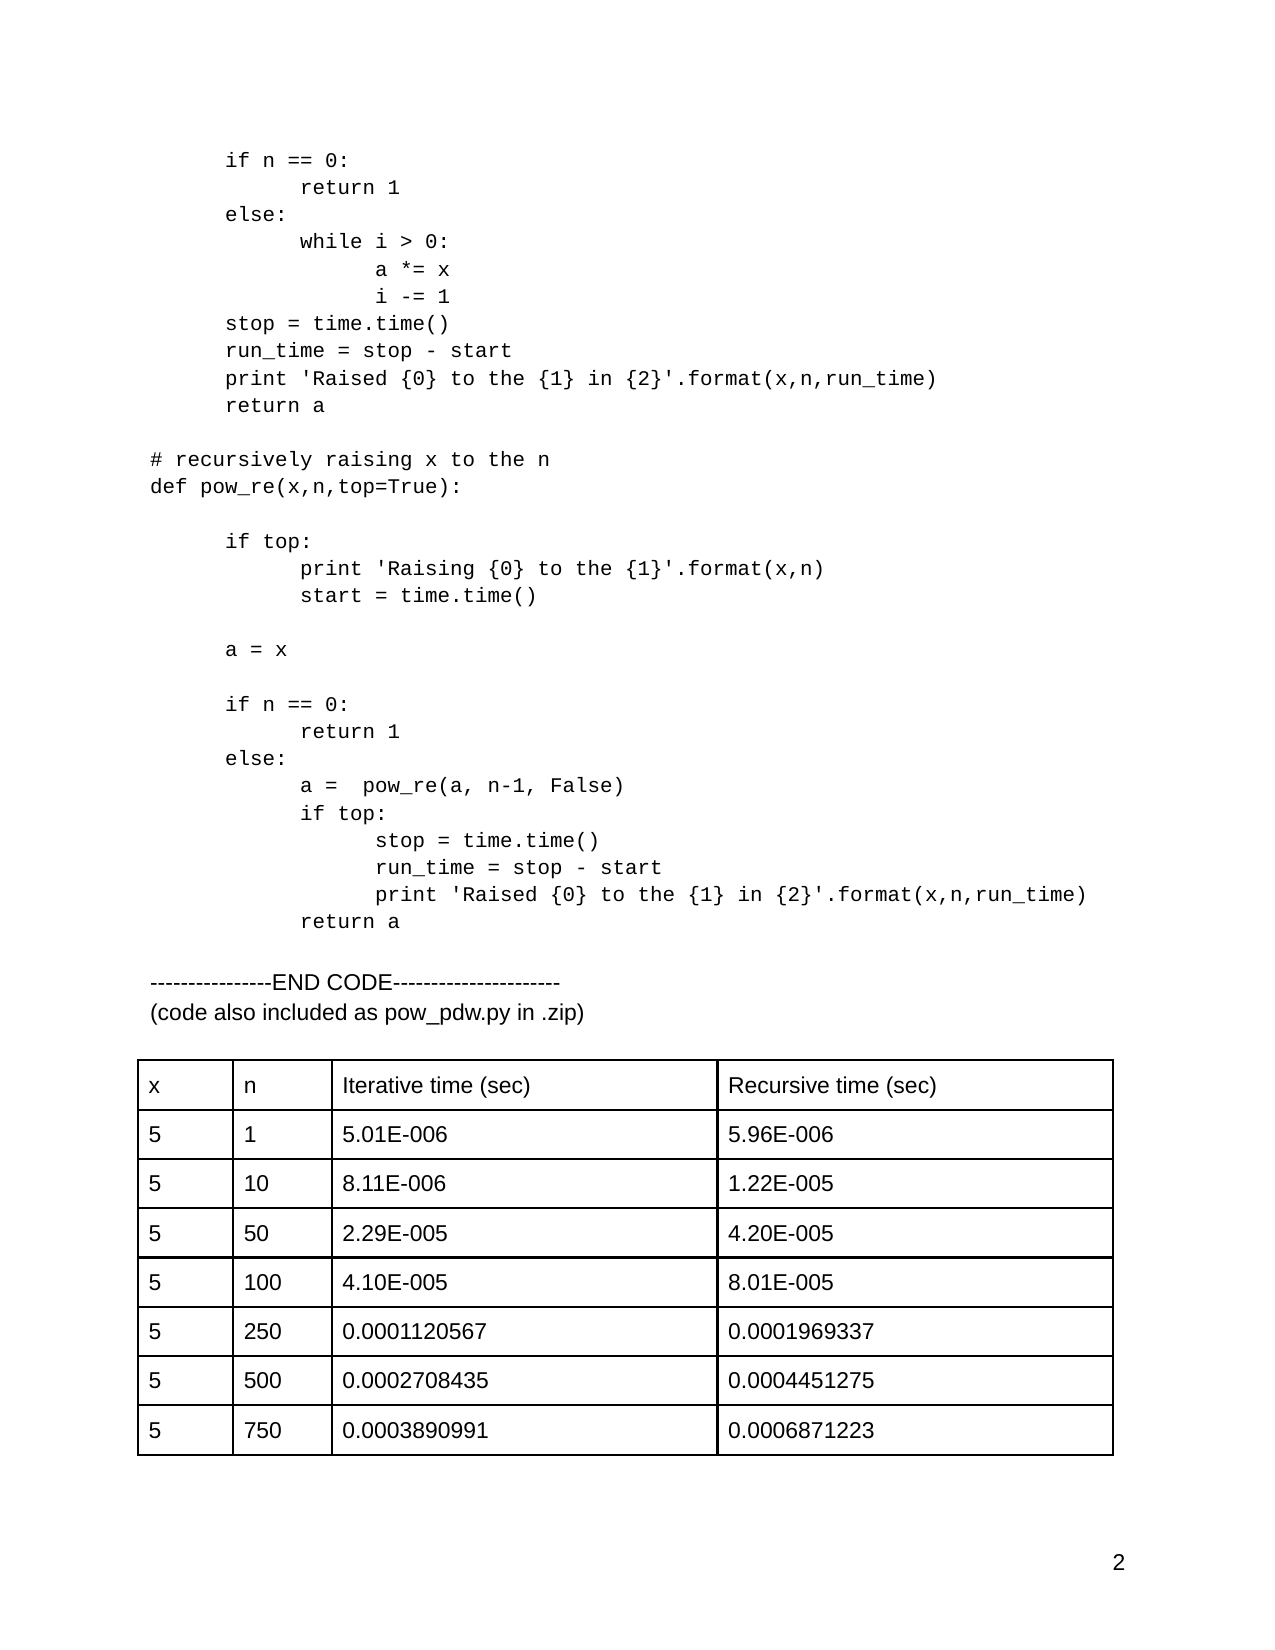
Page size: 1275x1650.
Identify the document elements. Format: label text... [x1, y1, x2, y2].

table_cell 5 [139, 1406, 232, 1453]
table_cell 5.96E-006 [719, 1111, 1112, 1158]
table_cell 5 [139, 1259, 232, 1306]
text a = pow_re(a, n-1, False) [150, 775, 1125, 799]
text return 1 [150, 177, 1125, 201]
table_cell 1 [234, 1111, 331, 1158]
text def pow_re(x,n,top=True): [150, 476, 1125, 500]
table_cell 8.11E-006 [333, 1160, 716, 1207]
text print 'Raised {0} to the {1} in {2}'.format(x,n,run_time) [150, 367, 1125, 391]
text else: [150, 748, 1125, 772]
text a *= x [150, 259, 1125, 282]
table_cell 0.0003890991 [333, 1406, 716, 1453]
text run_time = stop - start [150, 340, 1125, 364]
text stop = time.time() [150, 313, 1125, 337]
table_header n [234, 1061, 331, 1108]
table_cell 750 [234, 1406, 331, 1453]
table_cell 5 [139, 1209, 232, 1256]
table_cell 4.20E-005 [719, 1209, 1112, 1256]
text while i > 0: [150, 232, 1125, 255]
table_cell 100 [234, 1259, 331, 1306]
text a = x [150, 639, 1125, 663]
table_cell 0.0001969337 [719, 1308, 1112, 1355]
text return a [150, 911, 1125, 935]
text # recursively raising x to the n [150, 449, 1125, 473]
table_header Iterative time (sec) [333, 1061, 716, 1108]
table_cell 5 [139, 1308, 232, 1355]
table_cell 5 [139, 1111, 232, 1158]
table_cell 8.01E-005 [719, 1259, 1112, 1306]
table_cell 0.0004451275 [719, 1357, 1112, 1404]
table_cell 1.22E-005 [719, 1160, 1112, 1207]
text return 1 [150, 721, 1125, 744]
text (code also included as pow_pdw.py in .zip) [150, 999, 1125, 1025]
text print 'Raised {0} to the {1} in {2}'.format(x,n,run_time) [150, 884, 1125, 908]
text stop = time.time() [150, 830, 1125, 853]
table_cell 5.01E-006 [333, 1111, 716, 1158]
table_header x [139, 1061, 232, 1108]
text if n == 0: [150, 150, 1125, 174]
table_cell 4.10E-005 [333, 1259, 716, 1306]
table_header Recursive time (sec) [719, 1061, 1112, 1108]
text start = time.time() [150, 585, 1125, 609]
text run_time = stop - start [150, 857, 1125, 881]
text if top: [150, 802, 1125, 826]
table_cell 0.0001120567 [333, 1308, 716, 1355]
table_cell 0.0002708435 [333, 1357, 716, 1404]
text if n == 0: [150, 694, 1125, 717]
table_cell 5 [139, 1357, 232, 1404]
table_cell 250 [234, 1308, 331, 1355]
text else: [150, 204, 1125, 228]
text if top: [150, 531, 1125, 554]
table_cell 500 [234, 1357, 331, 1404]
table_cell 10 [234, 1160, 331, 1207]
text return a [150, 395, 1125, 418]
table_cell 50 [234, 1209, 331, 1256]
text i -= 1 [150, 286, 1125, 309]
text print 'Raising {0} to the {1}'.format(x,n) [150, 558, 1125, 581]
text ----------------END CODE---------------------- [150, 969, 1125, 995]
table_cell 2.29E-005 [333, 1209, 716, 1256]
table_cell 0.0006871223 [719, 1406, 1112, 1453]
table_cell 5 [139, 1160, 232, 1207]
